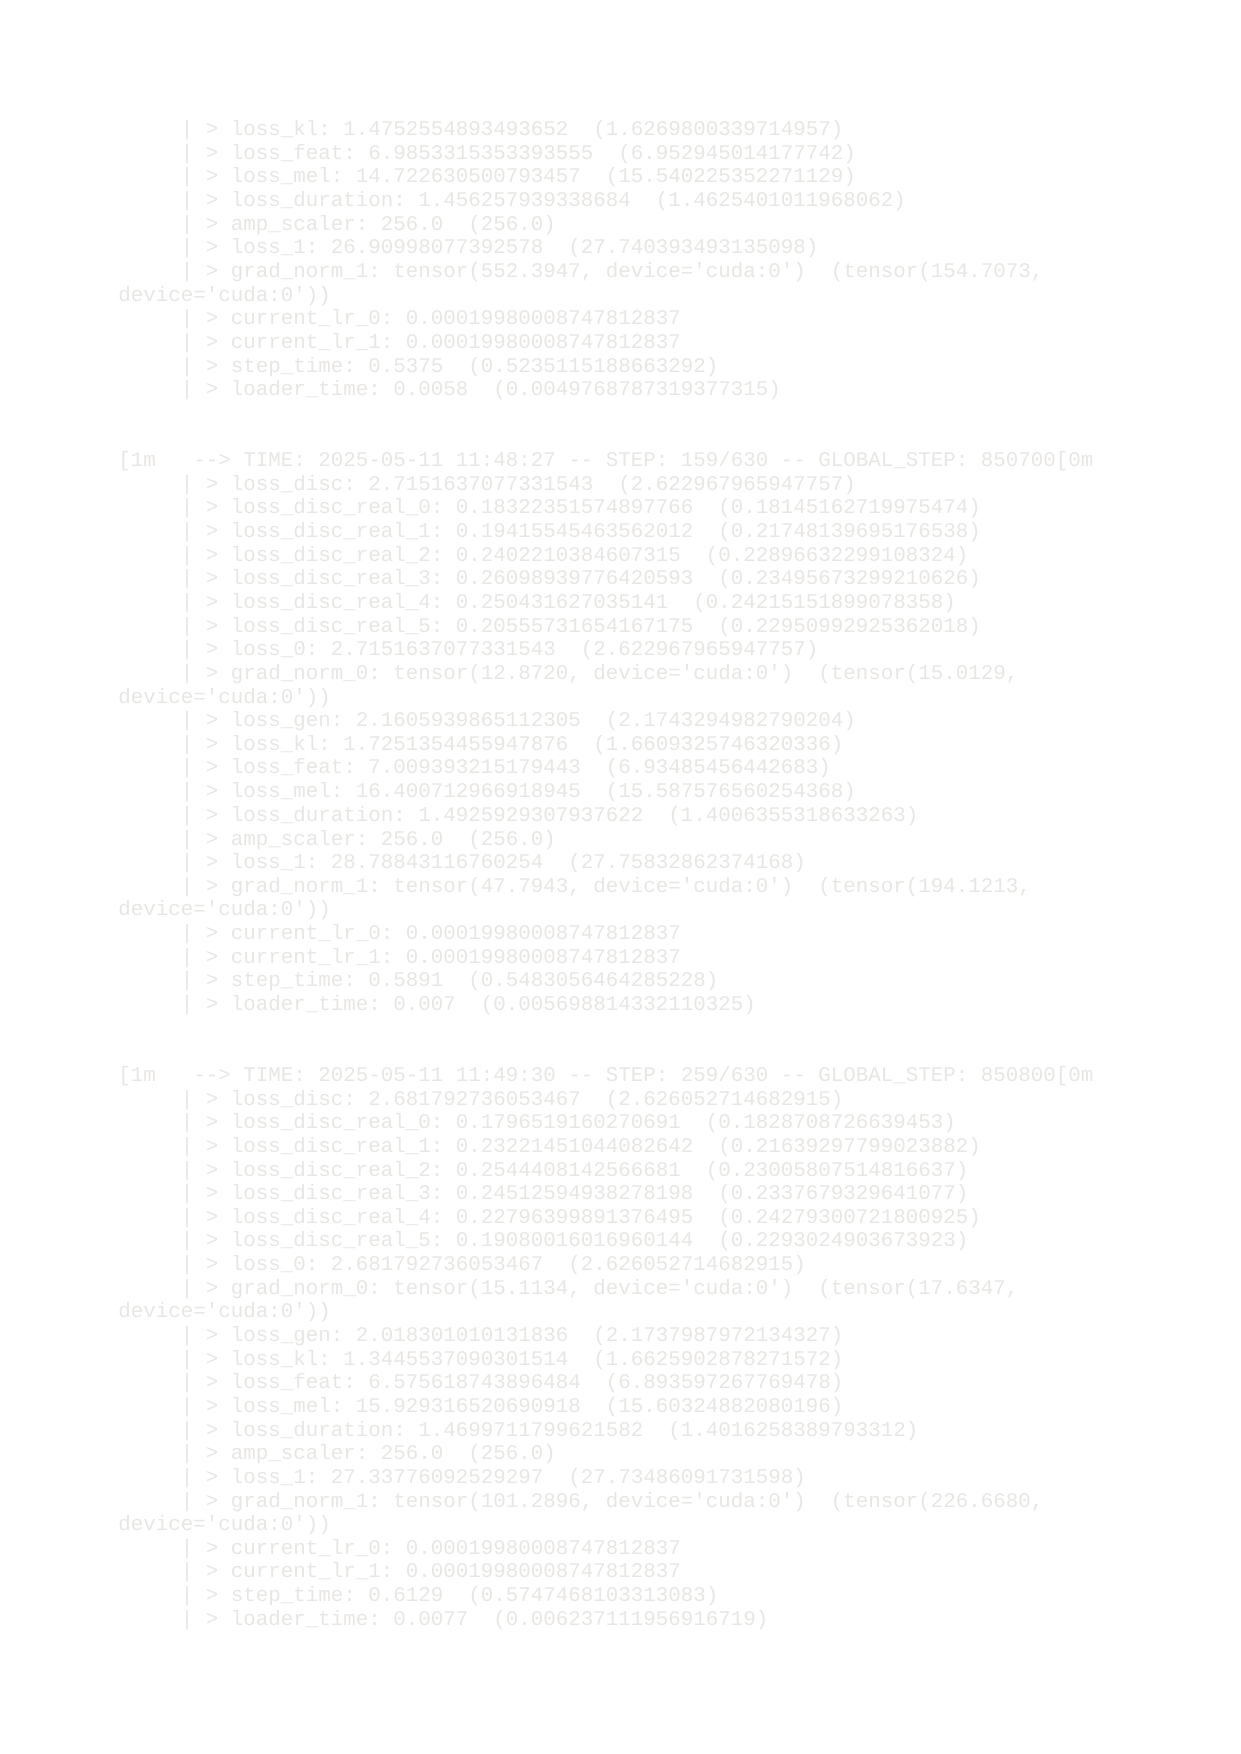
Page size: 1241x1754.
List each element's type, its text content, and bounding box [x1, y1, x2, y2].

text | > step_time: 0.5891 (0.5483056464285228) [118, 969, 1122, 993]
text | > loss_disc_real_1: 0.23221451044082642 (0.21639297799023882) [118, 1135, 1122, 1158]
text | > loss_1: 27.33776092529297 (27.73486091731598) [118, 1466, 1122, 1489]
text | > loss_0: 2.7151637077331543 (2.622967965947757) [118, 638, 1122, 662]
text | > loader_time: 0.007 (0.005698814332110325) [118, 993, 1122, 1017]
text | > loss_mel: 14.722630500793457 (15.540225352271129) [118, 165, 1122, 189]
text | > loader_time: 0.0077 (0.006237111956916719) [118, 1608, 1122, 1631]
text | > loss_disc_real_2: 0.2402210384607315 (0.22896632299108324) [118, 544, 1122, 567]
text | > loss_feat: 6.9853315353393555 (6.952945014177742) [118, 142, 1122, 165]
text | > loss_disc_real_3: 0.24512594938278198 (0.2337679329641077) [118, 1182, 1122, 1206]
text [1m --> TIME: 2025-05-11 11:49:30 -- STEP: 259/630 -- GLOBAL_STEP: 850800[0m [118, 1064, 1122, 1088]
text | > loss_gen: 2.1605939865112305 (2.1743294982790204) [118, 709, 1122, 733]
text | > current_lr_1: 0.00019980008747812837 [118, 946, 1122, 969]
text [1m --> TIME: 2025-05-11 11:48:27 -- STEP: 159/630 -- GLOBAL_STEP: 850700[0m [118, 449, 1122, 473]
text | > loss_gen: 2.018301010131836 (2.1737987972134327) [118, 1324, 1122, 1348]
text | > grad_norm_1: tensor(552.3947, device='cuda:0') (tensor(154.7073, device='cuda:0')) [118, 260, 1122, 307]
text | > loss_disc: 2.681792736053467 (2.626052714682915) [118, 1088, 1122, 1111]
text | > loss_disc_real_2: 0.2544408142566681 (0.23005807514816637) [118, 1158, 1122, 1182]
text | > loss_1: 28.78843116760254 (27.75832862374168) [118, 851, 1122, 875]
text | > step_time: 0.5375 (0.5235115188663292) [118, 354, 1122, 378]
text | > loss_disc_real_3: 0.26098939776420593 (0.23495673299210626) [118, 567, 1122, 591]
text | > current_lr_0: 0.00019980008747812837 [118, 307, 1122, 331]
text | > loss_disc_real_4: 0.250431627035141 (0.24215151899078358) [118, 591, 1122, 615]
text | > loss_duration: 1.4925929307937622 (1.4006355318633263) [118, 804, 1122, 827]
text | > loss_disc_real_0: 0.1796519160270691 (0.1828708726639453) [118, 1111, 1122, 1135]
text | > loss_mel: 16.400712966918945 (15.587576560254368) [118, 780, 1122, 804]
text | > loss_duration: 1.4699711799621582 (1.4016258389793312) [118, 1419, 1122, 1442]
text | > loss_disc_real_5: 0.20555731654167175 (0.22950992925362018) [118, 615, 1122, 638]
text | > loss_disc_real_0: 0.18322351574897766 (0.18145162719975474) [118, 496, 1122, 520]
text | > amp_scaler: 256.0 (256.0) [118, 213, 1122, 236]
text | > loss_0: 2.681792736053467 (2.626052714682915) [118, 1253, 1122, 1277]
text | > loss_kl: 1.3445537090301514 (1.6625902878271572) [118, 1348, 1122, 1371]
text | > loss_feat: 7.009393215179443 (6.93485456442683) [118, 757, 1122, 780]
text | > grad_norm_0: tensor(15.1134, device='cuda:0') (tensor(17.6347, device='cuda:0')) [118, 1277, 1122, 1324]
text | > loss_disc: 2.7151637077331543 (2.622967965947757) [118, 473, 1122, 496]
text | > current_lr_0: 0.00019980008747812837 [118, 922, 1122, 946]
text | > loss_kl: 1.7251354455947876 (1.6609325746320336) [118, 733, 1122, 757]
text | > grad_norm_0: tensor(12.8720, device='cuda:0') (tensor(15.0129, device='cuda:0')) [118, 662, 1122, 709]
text | > loss_kl: 1.4752554893493652 (1.6269800339714957) [118, 118, 1122, 142]
text | > loss_disc_real_5: 0.19080016016960144 (0.2293024903673923) [118, 1229, 1122, 1253]
text | > loss_feat: 6.575618743896484 (6.893597267769478) [118, 1371, 1122, 1395]
text | > amp_scaler: 256.0 (256.0) [118, 827, 1122, 851]
text | > grad_norm_1: tensor(47.7943, device='cuda:0') (tensor(194.1213, device='cuda:0')) [118, 875, 1122, 922]
text | > loss_disc_real_4: 0.22796399891376495 (0.24279300721800925) [118, 1206, 1122, 1229]
text | > current_lr_1: 0.00019980008747812837 [118, 331, 1122, 354]
text | > loader_time: 0.0058 (0.0049768787319377315) [118, 378, 1122, 402]
text | > loss_mel: 15.929316520690918 (15.60324882080196) [118, 1395, 1122, 1419]
text | > loss_1: 26.90998077392578 (27.740393493135098) [118, 236, 1122, 260]
text | > loss_duration: 1.456257939338684 (1.4625401011968062) [118, 189, 1122, 213]
text | > step_time: 0.6129 (0.5747468103313083) [118, 1584, 1122, 1608]
text | > loss_disc_real_1: 0.19415545463562012 (0.21748139695176538) [118, 520, 1122, 544]
text | > current_lr_0: 0.00019980008747812837 [118, 1537, 1122, 1561]
text | > amp_scaler: 256.0 (256.0) [118, 1442, 1122, 1466]
text | > grad_norm_1: tensor(101.2896, device='cuda:0') (tensor(226.6680, device='cuda:0')) [118, 1489, 1122, 1537]
text | > current_lr_1: 0.00019980008747812837 [118, 1561, 1122, 1584]
